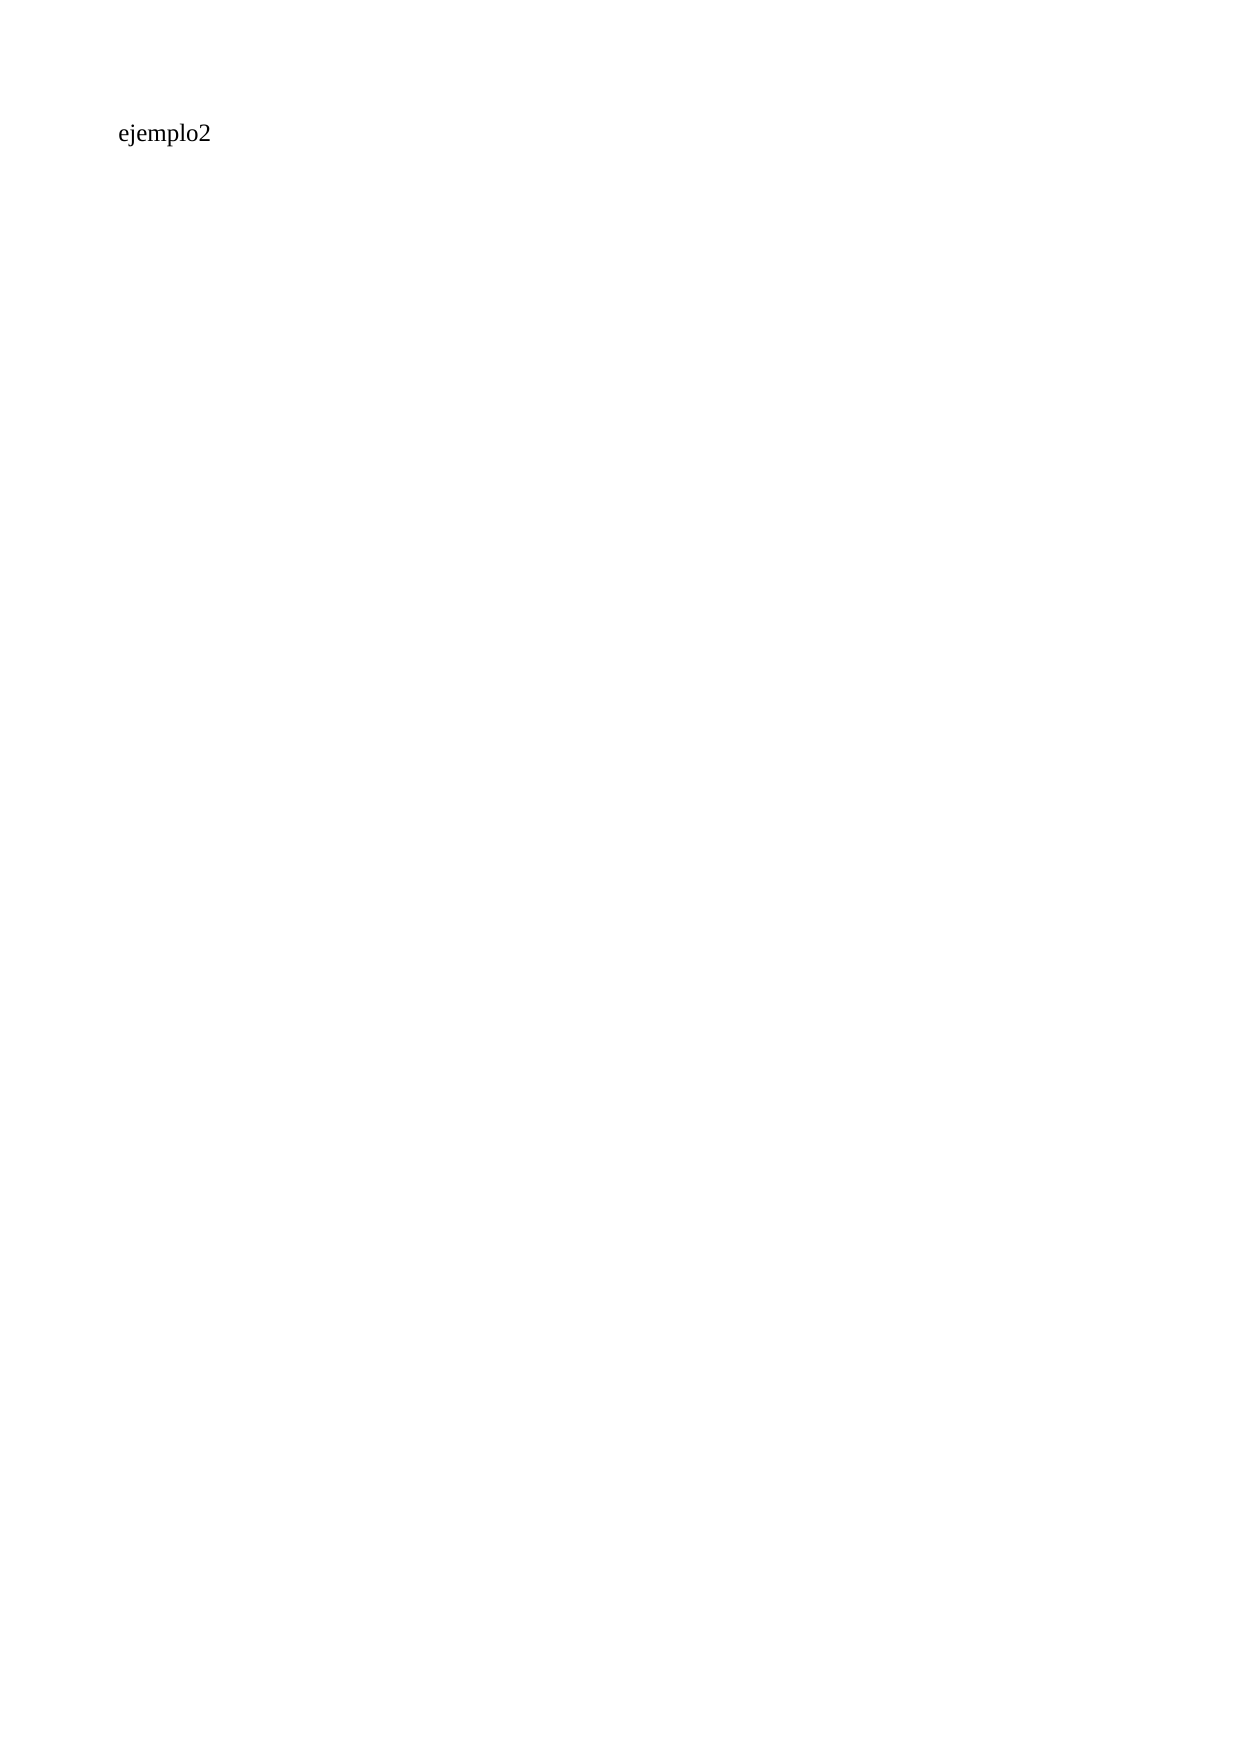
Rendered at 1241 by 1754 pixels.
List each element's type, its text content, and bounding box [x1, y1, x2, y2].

text ejemplo2 [118, 118, 1122, 147]
